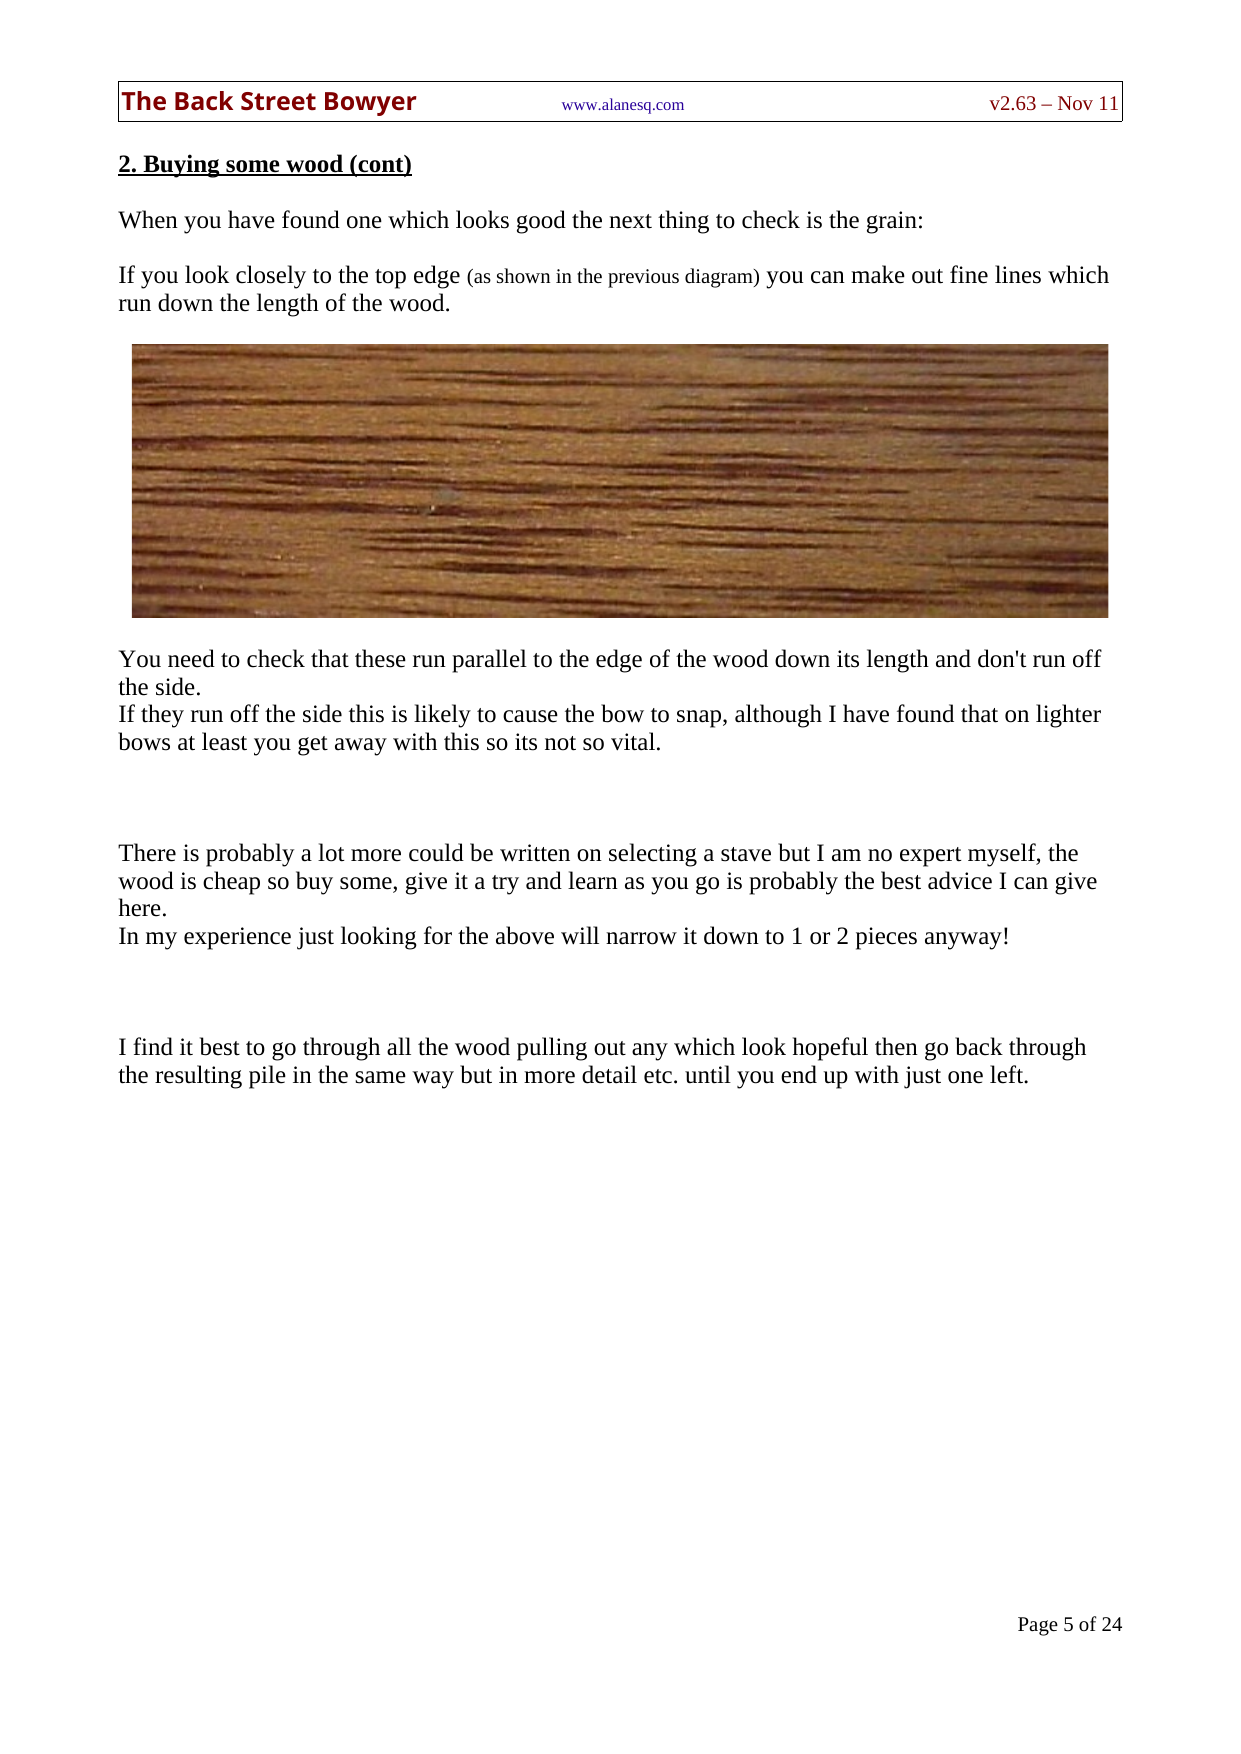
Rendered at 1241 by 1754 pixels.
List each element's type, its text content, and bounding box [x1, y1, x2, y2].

text You need to check that these run parallel to the edge of the wood down its length and don't run off the side. [118, 645, 1122, 701]
text If they run off the side this is likely to cause the bow to snap, although I have found that on lighter bows at least you get away with this so its not so vital. [118, 701, 1122, 756]
text When you have found one which looks good the next thing to check is the grain: [118, 206, 1122, 234]
text In my experience just looking for the above will narrow it down to 1 or 2 pieces anyway! [118, 922, 1122, 950]
picture [131, 344, 1109, 618]
text I find it best to go through all the wood pulling out any which look hopeful then go back through the resulting pile in the same way but in more detail etc. until you end up with just one left. [118, 1033, 1122, 1088]
text There is probably a lot more could be written on selecting a stave but I am no expert myself, the wood is cheap so buy some, give it a try and learn as you go is probably the best advice I can give here. [118, 839, 1122, 922]
text 2. Buying some wood (cont) [118, 151, 1122, 178]
text If you look closely to the top edge (as shown in the previous diagram) you can make out fine lines which run down the length of the wood. [118, 261, 1122, 317]
